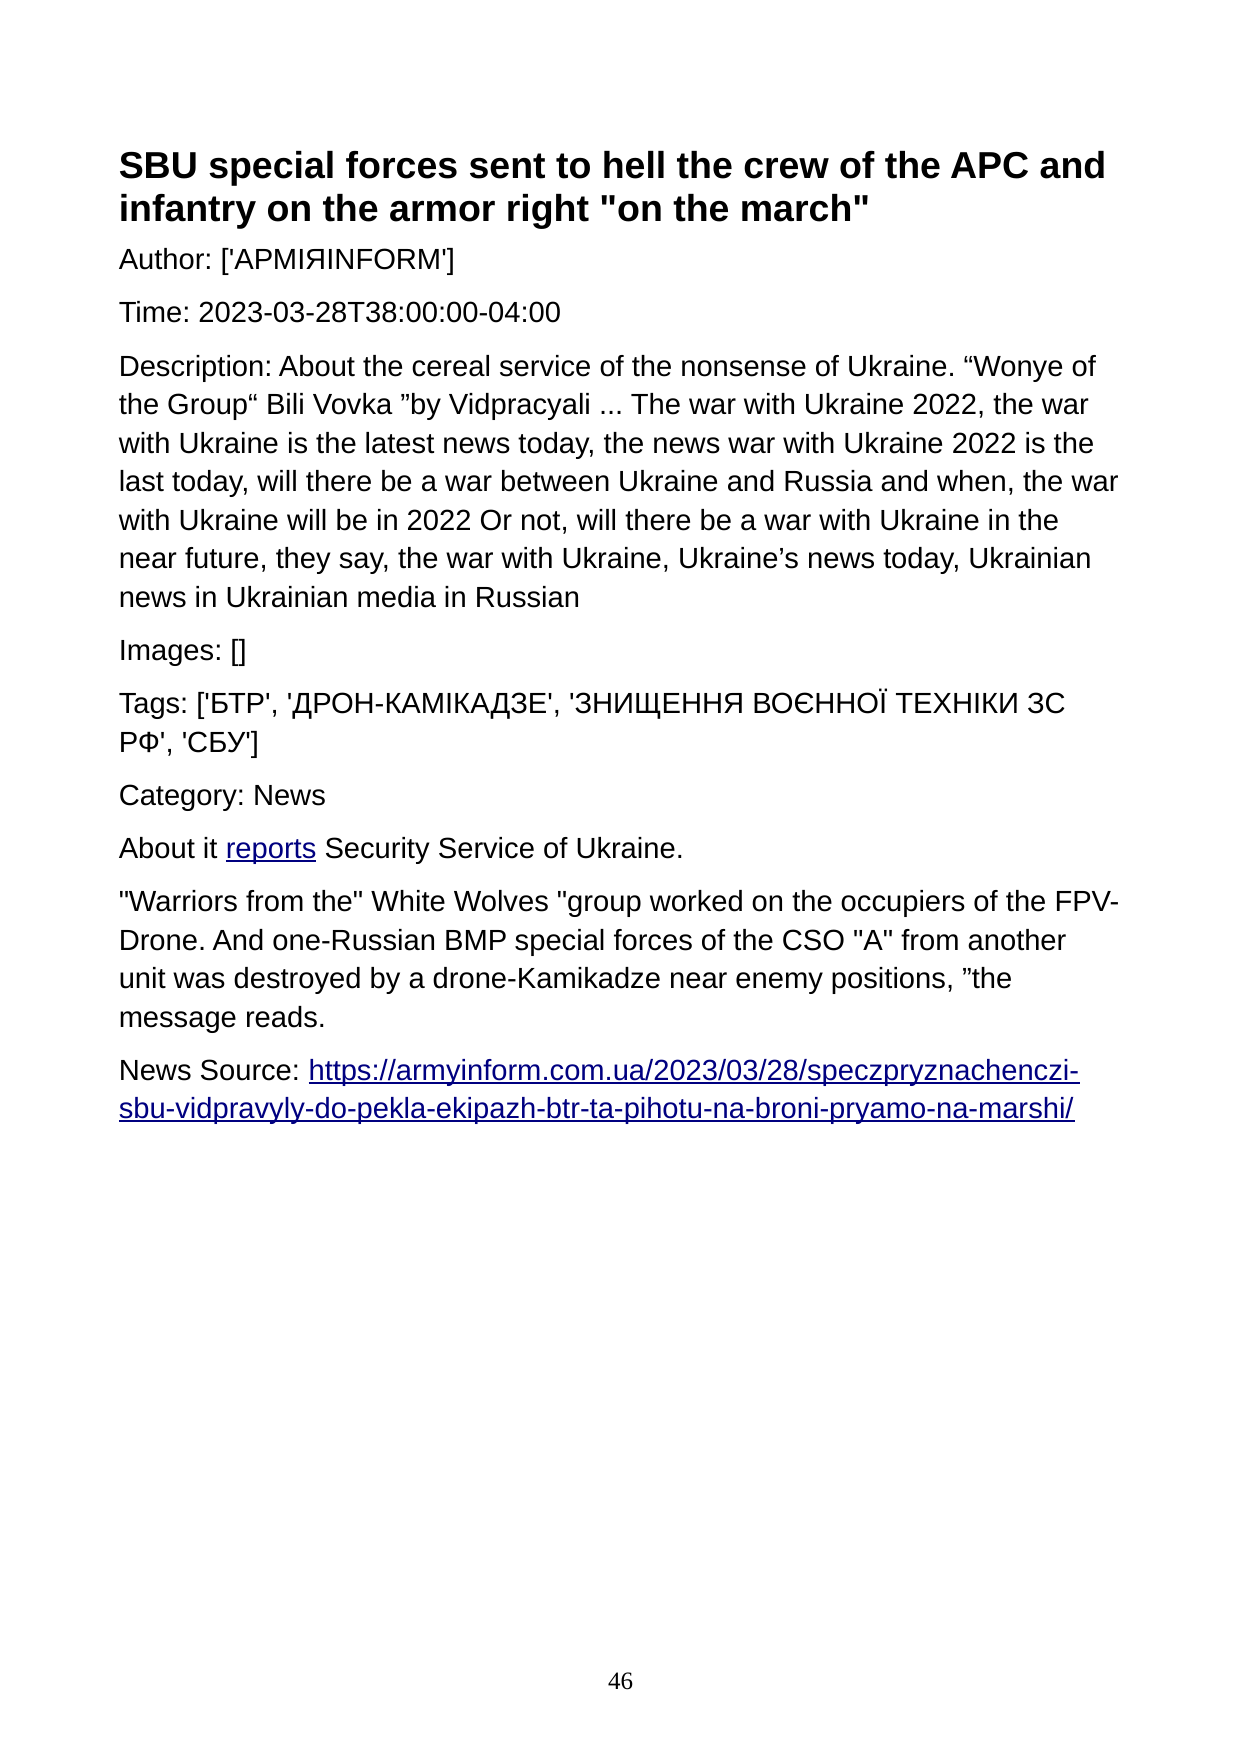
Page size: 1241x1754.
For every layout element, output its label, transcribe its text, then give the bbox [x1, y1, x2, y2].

text "Warriors from the" White Wolves "group worked on the occupiers of the FPV-Drone. And one-Russian BMP special forces of the CSO "A" from another unit was destroyed by a drone-Kamikadze near enemy positions, ”the message reads. [118, 884, 1122, 1033]
text Description: About the cereal service of the nonsense of Ukraine. “Wonye of the Group“ Bilі Vovka ”by Vidpracyali ... The war with Ukraine 2022, the war with Ukraine is the latest news today, the news war with Ukraine 2022 is the last today, will there be a war between Ukraine and Russia and when, the war with Ukraine will be in 2022 Or not, will there be a war with Ukraine in the near future, they say, the war with Ukraine, Ukraine’s news today, Ukrainian news in Ukrainian media in Russian [118, 348, 1122, 613]
text Category: News [118, 778, 1122, 811]
text About it reports Security Service of Ukraine. [118, 831, 1122, 864]
text News Source: https://armyinform.com.ua/2023/03/28/speczpryznachenczi-sbu-vidpravyly-do-pekla-ekipazh-btr-ta-pihotu-na-broni-pryamo-na-marshi/ [118, 1053, 1122, 1125]
text Time: 2023-03-28T38:00:00-04:00 [118, 295, 1122, 329]
text Images: [] [118, 633, 1122, 666]
text Author: ['АРМІЯINFORM'] [118, 242, 1122, 276]
subtitle SBU special forces sent to hell the crew of the APC and infantry on the armor right "on the march" [118, 143, 1122, 230]
text Tags: ['БТР', 'ДРОН-КАМІКАДЗЕ', 'ЗНИЩЕННЯ ВОЄННОЇ ТЕХНІКИ ЗС РФ', 'СБУ'] [118, 686, 1122, 758]
